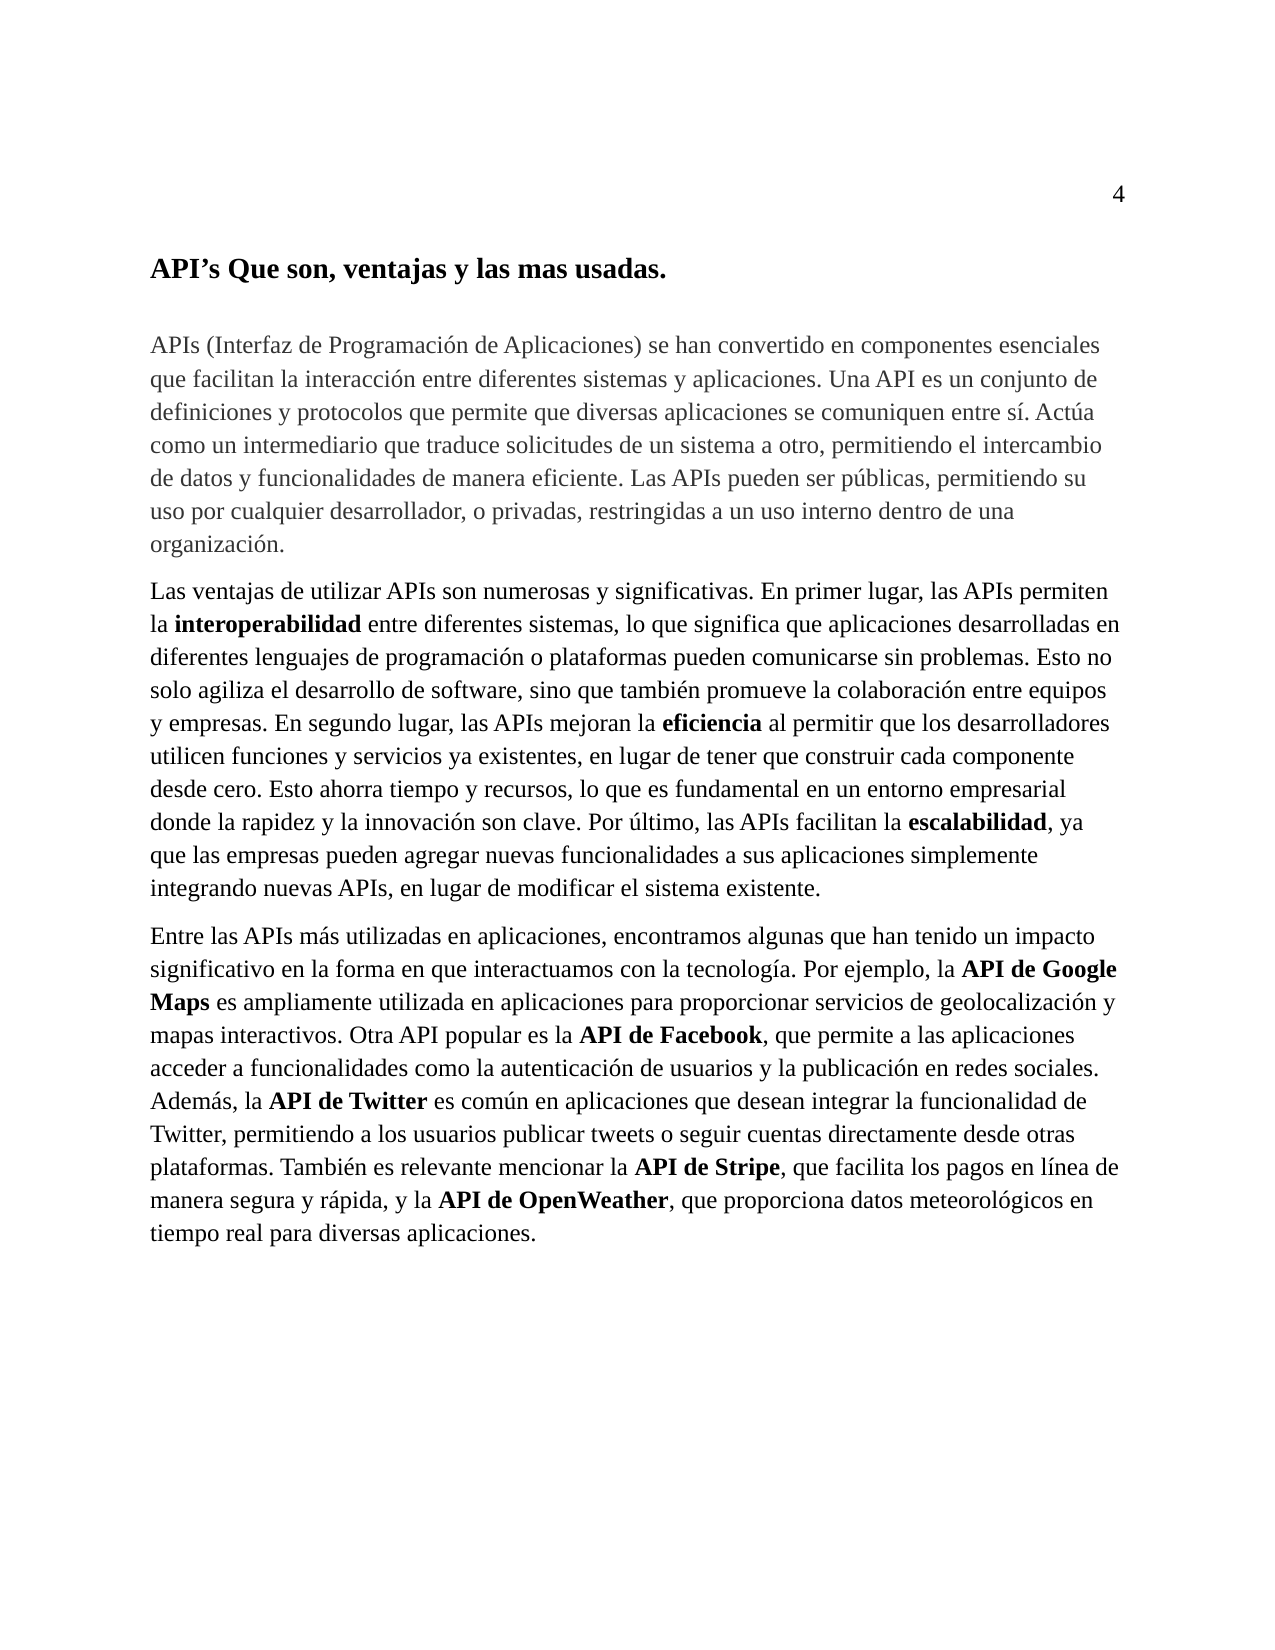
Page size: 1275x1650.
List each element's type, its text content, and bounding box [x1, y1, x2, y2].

text APIs (Interfaz de Programación de Aplicaciones) se han convertido en componentes esenciales que facilitan la interacción entre diferentes sistemas y aplicaciones. Una API es un conjunto de definiciones y protocolos que permite que diversas aplicaciones se comuniquen entre sí. Actúa como un intermediario que traduce solicitudes de un sistema a otro, permitiendo el intercambio de datos y funcionalidades de manera eficiente. Las APIs pueden ser públicas, permitiendo su uso por cualquier desarrollador, o privadas, restringidas a un uso interno dentro de una organización. [150, 298, 1125, 557]
text Las ventajas de utilizar APIs son numerosas y significativas. En primer lugar, las APIs permiten la interoperabilidad entre diferentes sistemas, lo que significa que aplicaciones desarrolladas en diferentes lenguajes de programación o plataformas pueden comunicarse sin problemas. Esto no solo agiliza el desarrollo de software, sino que también promueve la colaboración entre equipos y empresas. En segundo lugar, las APIs mejoran la eficiencia al permitir que los desarrolladores utilicen funciones y servicios ya existentes, en lugar de tener que construir cada componente desde cero. Esto ahorra tiempo y recursos, lo que es fundamental en un entorno empresarial donde la rapidez y la innovación son clave. Por último, las APIs facilitan la escalabilidad, ya que las empresas pueden agregar nuevas funcionalidades a sus aplicaciones simplemente integrando nuevas APIs, en lugar de modificar el sistema existente. [150, 576, 1125, 902]
text Entre las APIs más utilizadas en aplicaciones, encontramos algunas que han tenido un impacto significativo en la forma en que interactuamos con la tecnología. Por ejemplo, la API de Google Maps es ampliamente utilizada en aplicaciones para proporcionar servicios de geolocalización y mapas interactivos. Otra API popular es la API de Facebook, que permite a las aplicaciones acceder a funcionalidades como la autenticación de usuarios y la publicación en redes sociales. Además, la API de Twitter es común en aplicaciones que desean integrar la funcionalidad de Twitter, permitiendo a los usuarios publicar tweets o seguir cuentas directamente desde otras plataformas. También es relevante mencionar la API de Stripe, que facilita los pagos en línea de manera segura y rápida, y la API de OpenWeather, que proporciona datos meteorológicos en tiempo real para diversas aplicaciones. [150, 921, 1125, 1247]
subtitle API’s Que son, ventajas y las mas usadas. [150, 252, 1125, 285]
